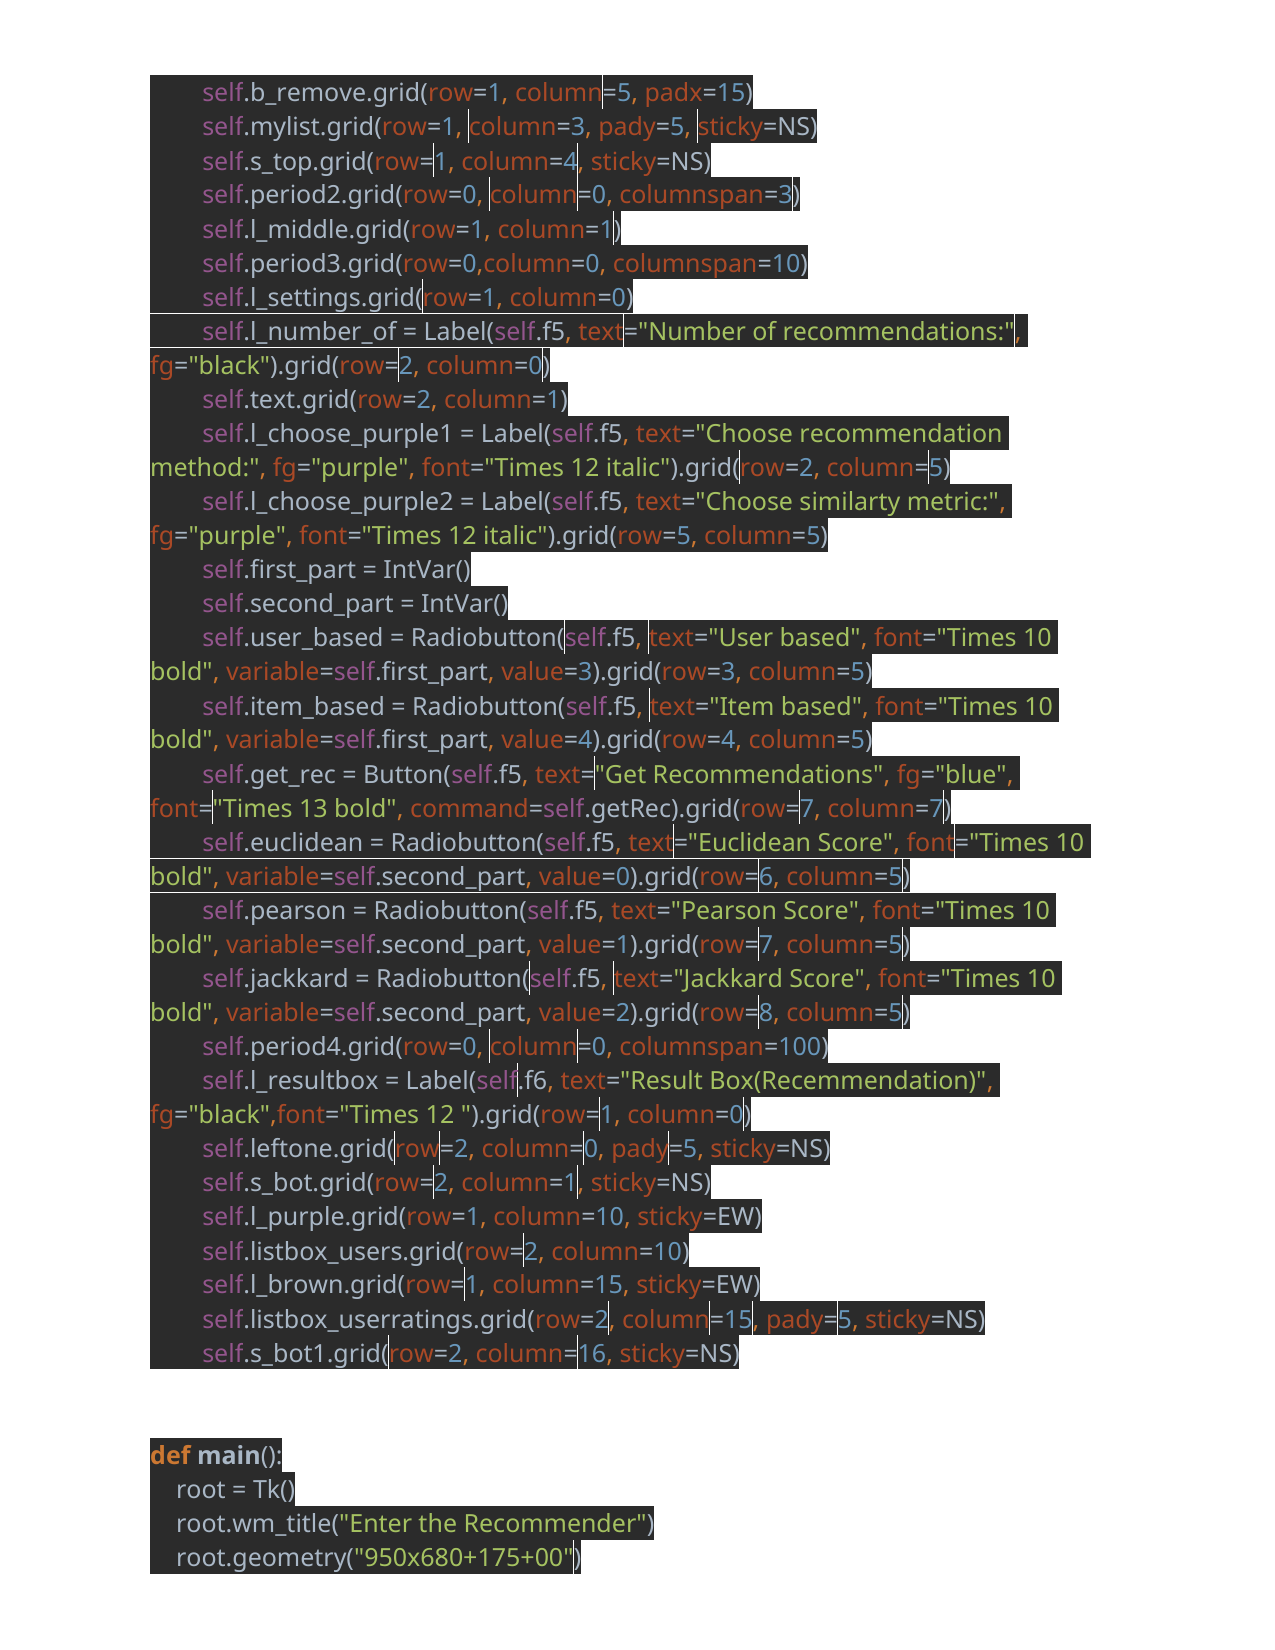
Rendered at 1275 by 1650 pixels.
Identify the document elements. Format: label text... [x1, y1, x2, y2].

text self.b_remove.grid(row=1, column=5, padx=15) self.mylist.grid(row=1, column=3, pady=5, sticky=NS) self.s_top.grid(row=1, column=4, sticky=NS) self.period2.grid(row=0, column=0, columnspan=3) self.l_middle.grid(row=1, column=1) self.period3.grid(row=0,column=0, columnspan=10) self.l_settings.grid(row=1, column=0) self.l_number_of = Label(self.f5, text="Number of recommendations:", fg="black").grid(row=2, column=0) self.text.grid(row=2, column=1) self.l_choose_purple1 = Label(self.f5, text="Choose recommendation method:", fg="purple", font="Times 12 italic").grid(row=2, column=5) self.l_choose_purple2 = Label(self.f5, text="Choose similarty metric:", fg="purple", font="Times 12 italic").grid(row=5, column=5) self.first_part = IntVar() self.second_part = IntVar() self.user_based = Radiobutton(self.f5, text="User based", font="Times 10 bold", variable=self.first_part, value=3).grid(row=3, column=5) self.item_based = Radiobutton(self.f5, text="Item based", font="Times 10 bold", variable=self.first_part, value=4).grid(row=4, column=5) self.get_rec = Button(self.f5, text="Get Recommendations", fg="blue", font="Times 13 bold", command=self.getRec).grid(row=7, column=7) self.euclidean = Radiobutton(self.f5, text="Euclidean Score", font="Times 10 bold", variable=self.second_part, value=0).grid(row=6, column=5) self.pearson = Radiobutton(self.f5, text="Pearson Score", font="Times 10 bold", variable=self.second_part, value=1).grid(row=7, column=5) self.jackkard = Radiobutton(self.f5, text="Jackkard Score", font="Times 10 bold", variable=self.second_part, value=2).grid(row=8, column=5) self.period4.grid(row=0, column=0, columnspan=100) self.l_resultbox = Label(self.f6, text="Result Box(Recemmendation)", fg="black",font="Times 12 ").grid(row=1, column=0) self.leftone.grid(row=2, column=0, pady=5, sticky=NS) self.s_bot.grid(row=2, column=1, sticky=NS) self.l_purple.grid(row=1, column=10, sticky=EW) self.listbox_users.grid(row=2, column=10) self.l_brown.grid(row=1, column=15, sticky=EW) self.listbox_userratings.grid(row=2, column=15, pady=5, sticky=NS) self.s_bot1.grid(row=2, column=16, sticky=NS) def main(): root = Tk() root.wm_title("Enter the Recommender") root.geometry("950x680+175+00") [150, 75, 1125, 1574]
